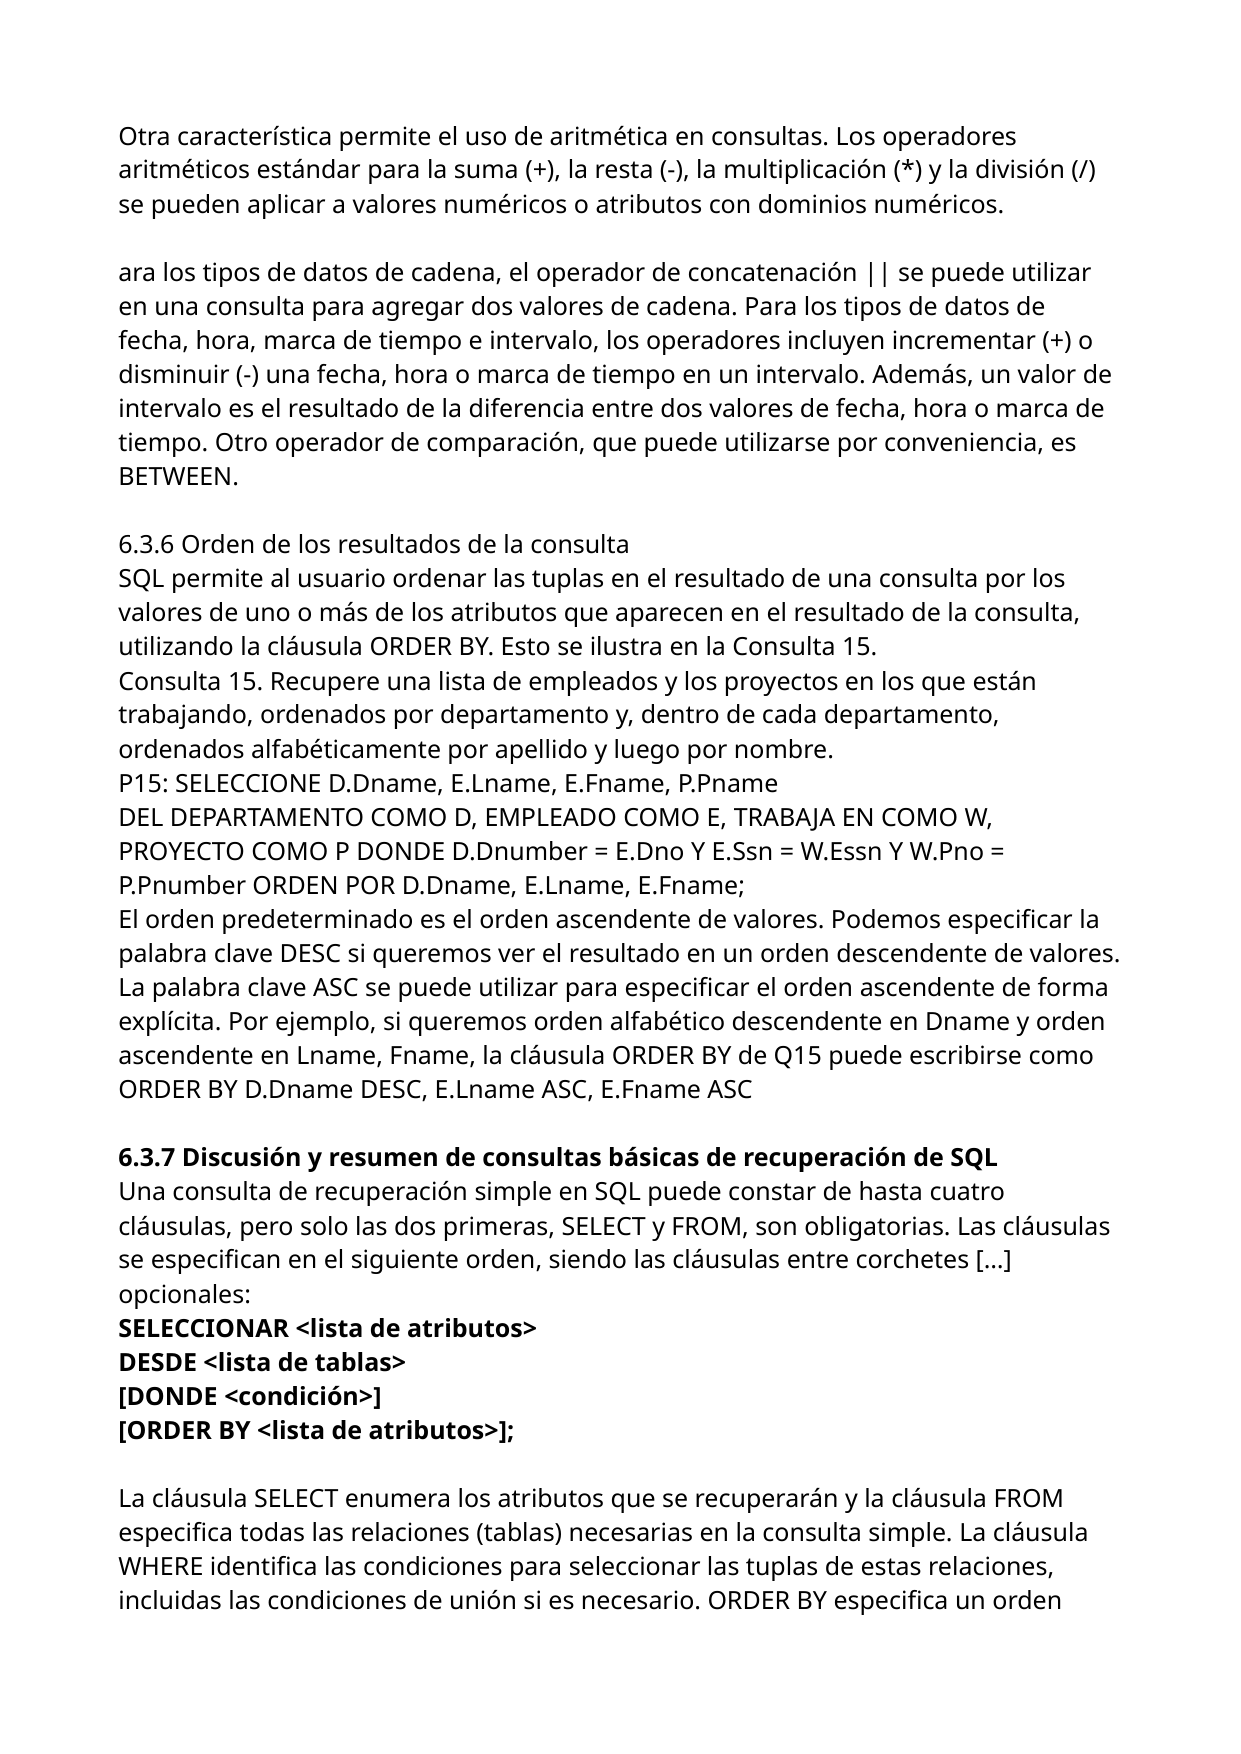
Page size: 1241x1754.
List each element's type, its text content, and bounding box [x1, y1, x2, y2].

text Consulta 15. Recupere una lista de empleados y los proyectos en los que están trabajando, ordenados por departamento y, dentro de cada departamento, ordenados alfabéticamente por apellido y luego por nombre. [118, 663, 1122, 765]
text SQL permite al usuario ordenar las tuplas en el resultado de una consulta por los valores de uno o más de los atributos que aparecen en el resultado de la consulta, utilizando la cláusula ORDER BY. Esto se ilustra en la Consulta 15. [118, 561, 1122, 663]
text El orden predeterminado es el orden ascendente de valores. Podemos especificar la palabra clave DESC si queremos ver el resultado en un orden descendente de valores. La palabra clave ASC se puede utilizar para especificar el orden ascendente de forma explícita. Por ejemplo, si queremos orden alfabético descendente en Dname y orden ascendente en Lname, Fname, la cláusula ORDER BY de Q15 puede escribirse como ORDER BY D.Dname DESC, E.Lname ASC, E.Fname ASC [118, 902, 1122, 1106]
text 6.3.7 Discusión y resumen de consultas básicas de recuperación de SQL [118, 1140, 1122, 1174]
text SELECCIONAR <lista de atributos> [118, 1310, 1122, 1344]
text La cláusula SELECT enumera los atributos que se recuperarán y la cláusula FROM especifica todas las relaciones (tablas) necesarias en la consulta simple. La cláusula WHERE identifica las condiciones para seleccionar las tuplas de estas relaciones, incluidas las condiciones de unión si es necesario. ORDER BY especifica un orden [118, 1481, 1122, 1617]
text [ORDER BY <lista de atributos>]; [118, 1412, 1122, 1447]
text P15: SELECCIONE D.Dname, E.Lname, E.Fname, P.Pname [118, 765, 1122, 799]
text Una consulta de recuperación simple en SQL puede constar de hasta cuatro cláusulas, pero solo las dos primeras, SELECT y FROM, son obligatorias. Las cláusulas se especifican en el siguiente orden, siendo las cláusulas entre corchetes […] opcionales: [118, 1174, 1122, 1310]
text ara los tipos de datos de cadena, el operador de concatenación || se puede utilizar en una consulta para agregar dos valores de cadena. Para los tipos de datos de fecha, hora, marca de tiempo e intervalo, los operadores incluyen incrementar (+) o disminuir (-) una fecha, hora o marca de tiempo en un intervalo. Además, un valor de intervalo es el resultado de la diferencia entre dos valores de fecha, hora o marca de tiempo. Otro operador de comparación, que puede utilizarse por conveniencia, es BETWEEN. [118, 254, 1122, 493]
text DESDE <lista de tablas> [118, 1344, 1122, 1378]
text 6.3.6 Orden de los resultados de la consulta [118, 527, 1122, 561]
text DEL DEPARTAMENTO COMO D, EMPLEADO COMO E, TRABAJA EN COMO W, [118, 799, 1122, 833]
text PROYECTO COMO P DONDE D.Dnumber = E.Dno Y E.Ssn = W.Essn Y W.Pno = P.Pnumber ORDEN POR D.Dname, E.Lname, E.Fname; [118, 833, 1122, 902]
text Otra característica permite el uso de aritmética en consultas. Los operadores aritméticos estándar para la suma (+), la resta (-), la multiplicación (*) y la división (/) se pueden aplicar a valores numéricos o atributos con dominios numéricos. [118, 118, 1122, 220]
text [DONDE <condición>] [118, 1378, 1122, 1412]
